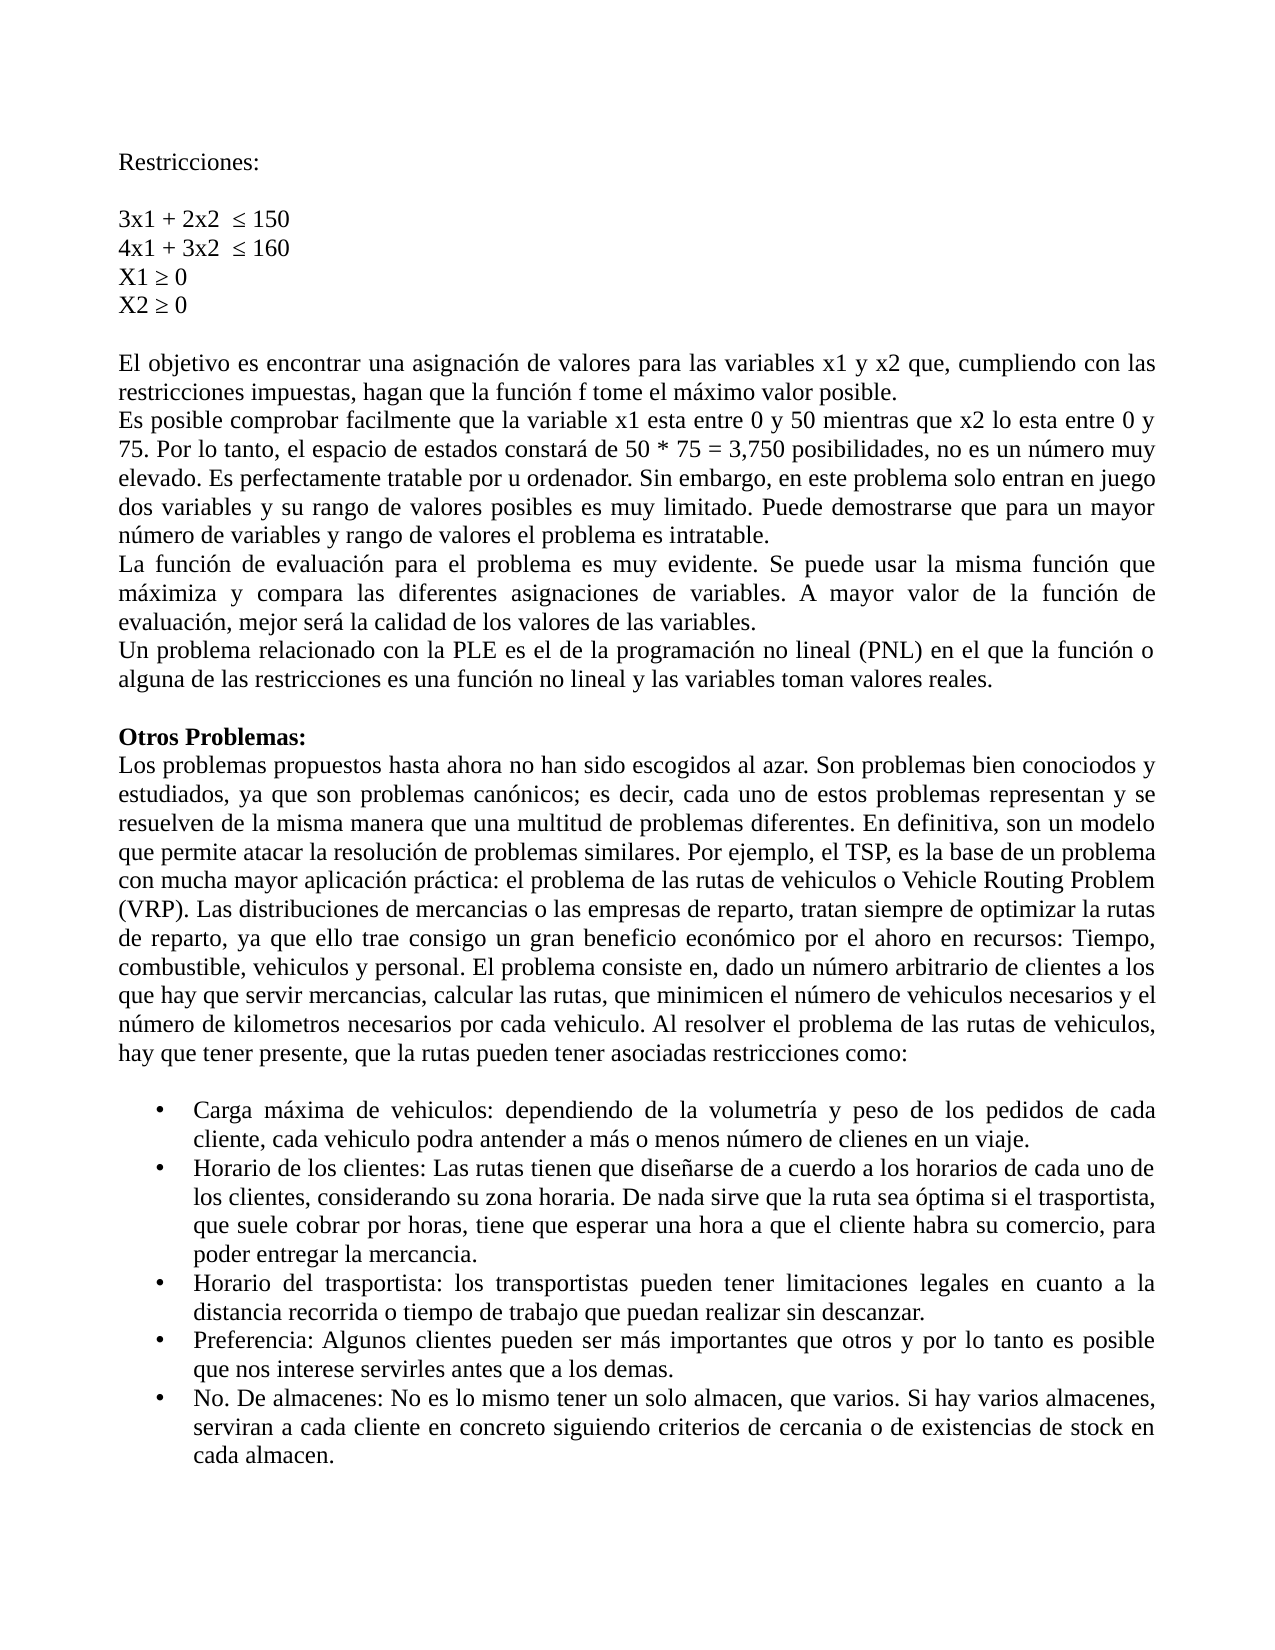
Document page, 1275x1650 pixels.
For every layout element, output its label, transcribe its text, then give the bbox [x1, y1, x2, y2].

list No. De almacenes: No es lo mismo tener un solo almacen, que varios. Si hay varios almacenes, serviran a cada cliente en concreto siguiendo criterios de cercania o de existencias de stock en cada almacen. [156, 1383, 1157, 1469]
text Es posible comprobar facilmente que la variable x1 esta entre 0 y 50 mientras que x2 lo esta entre 0 y 75. Por lo tanto, el espacio de estados constará de 50 * 75 = 3,750 posibilidades, no es un número muy elevado. Es perfectamente tratable por u ordenador. Sin embargo, en este problema solo entran en juego dos variables y su rango de valores posibles es muy limitado. Puede demostrarse que para un mayor número de variables y rango de valores el problema es intratable. [118, 406, 1157, 549]
list Horario del trasportista: los transportistas pueden tener limitaciones legales en cuanto a la distancia recorrida o tiempo de trabajo que puedan realizar sin descanzar. [156, 1268, 1157, 1326]
text 4x1 + 3x2 ≤ 160 [118, 233, 1157, 262]
list Horario de los clientes: Las rutas tienen que diseñarse de a cuerdo a los horarios de cada uno de los clientes, considerando su zona horaria. De nada sirve que la ruta sea óptima si el trasportista, que suele cobrar por horas, tiene que esperar una hora a que el cliente habra su comercio, para poder entregar la mercancia. [156, 1153, 1157, 1268]
text X1 ≥ 0 [118, 262, 1157, 291]
list Carga máxima de vehiculos: dependiendo de la volumetría y peso de los pedidos de cada cliente, cada vehiculo podra antender a más o menos número de clienes en un viaje. [156, 1096, 1157, 1153]
list Preferencia: Algunos clientes pueden ser más importantes que otros y por lo tanto es posible que nos interese servirles antes que a los demas. [156, 1326, 1157, 1383]
text 3x1 + 2x2 ≤ 150 [118, 204, 1157, 233]
text La función de evaluación para el problema es muy evidente. Se puede usar la misma función que máximiza y compara las diferentes asignaciones de variables. A mayor valor de la función de evaluación, mejor será la calidad de los valores de las variables. [118, 549, 1157, 636]
text Un problema relacionado con la PLE es el de la programación no lineal (PNL) en el que la función o alguna de las restricciones es una función no lineal y las variables toman valores reales. [118, 636, 1157, 693]
text Los problemas propuestos hasta ahora no han sido escogidos al azar. Son problemas bien conociodos y estudiados, ya que son problemas canónicos; es decir, cada uno de estos problemas representan y se resuelven de la misma manera que una multitud de problemas diferentes. En definitiva, son un modelo que permite atacar la resolución de problemas similares. Por ejemplo, el TSP, es la base de un problema con mucha mayor aplicación práctica: el problema de las rutas de vehiculos o Vehicle Routing Problem (VRP). Las distribuciones de mercancias o las empresas de reparto, tratan siempre de optimizar la rutas de reparto, ya que ello trae consigo un gran beneficio económico por el ahoro en recursos: Tiempo, combustible, vehiculos y personal. El problema consiste en, dado un número arbitrario de clientes a los que hay que servir mercancias, calcular las rutas, que minimicen el número de vehiculos necesarios y el número de kilometros necesarios por cada vehiculo. Al resolver el problema de las rutas de vehiculos, hay que tener presente, que la rutas pueden tener asociadas restricciones como: [118, 751, 1157, 1067]
text Otros Problemas: [118, 722, 1157, 751]
text Restricciones: [118, 147, 1157, 176]
text X2 ≥ 0 [118, 291, 1157, 319]
text El objetivo es encontrar una asignación de valores para las variables x1 y x2 que, cumpliendo con las restricciones impuestas, hagan que la función f tome el máximo valor posible. [118, 348, 1157, 406]
